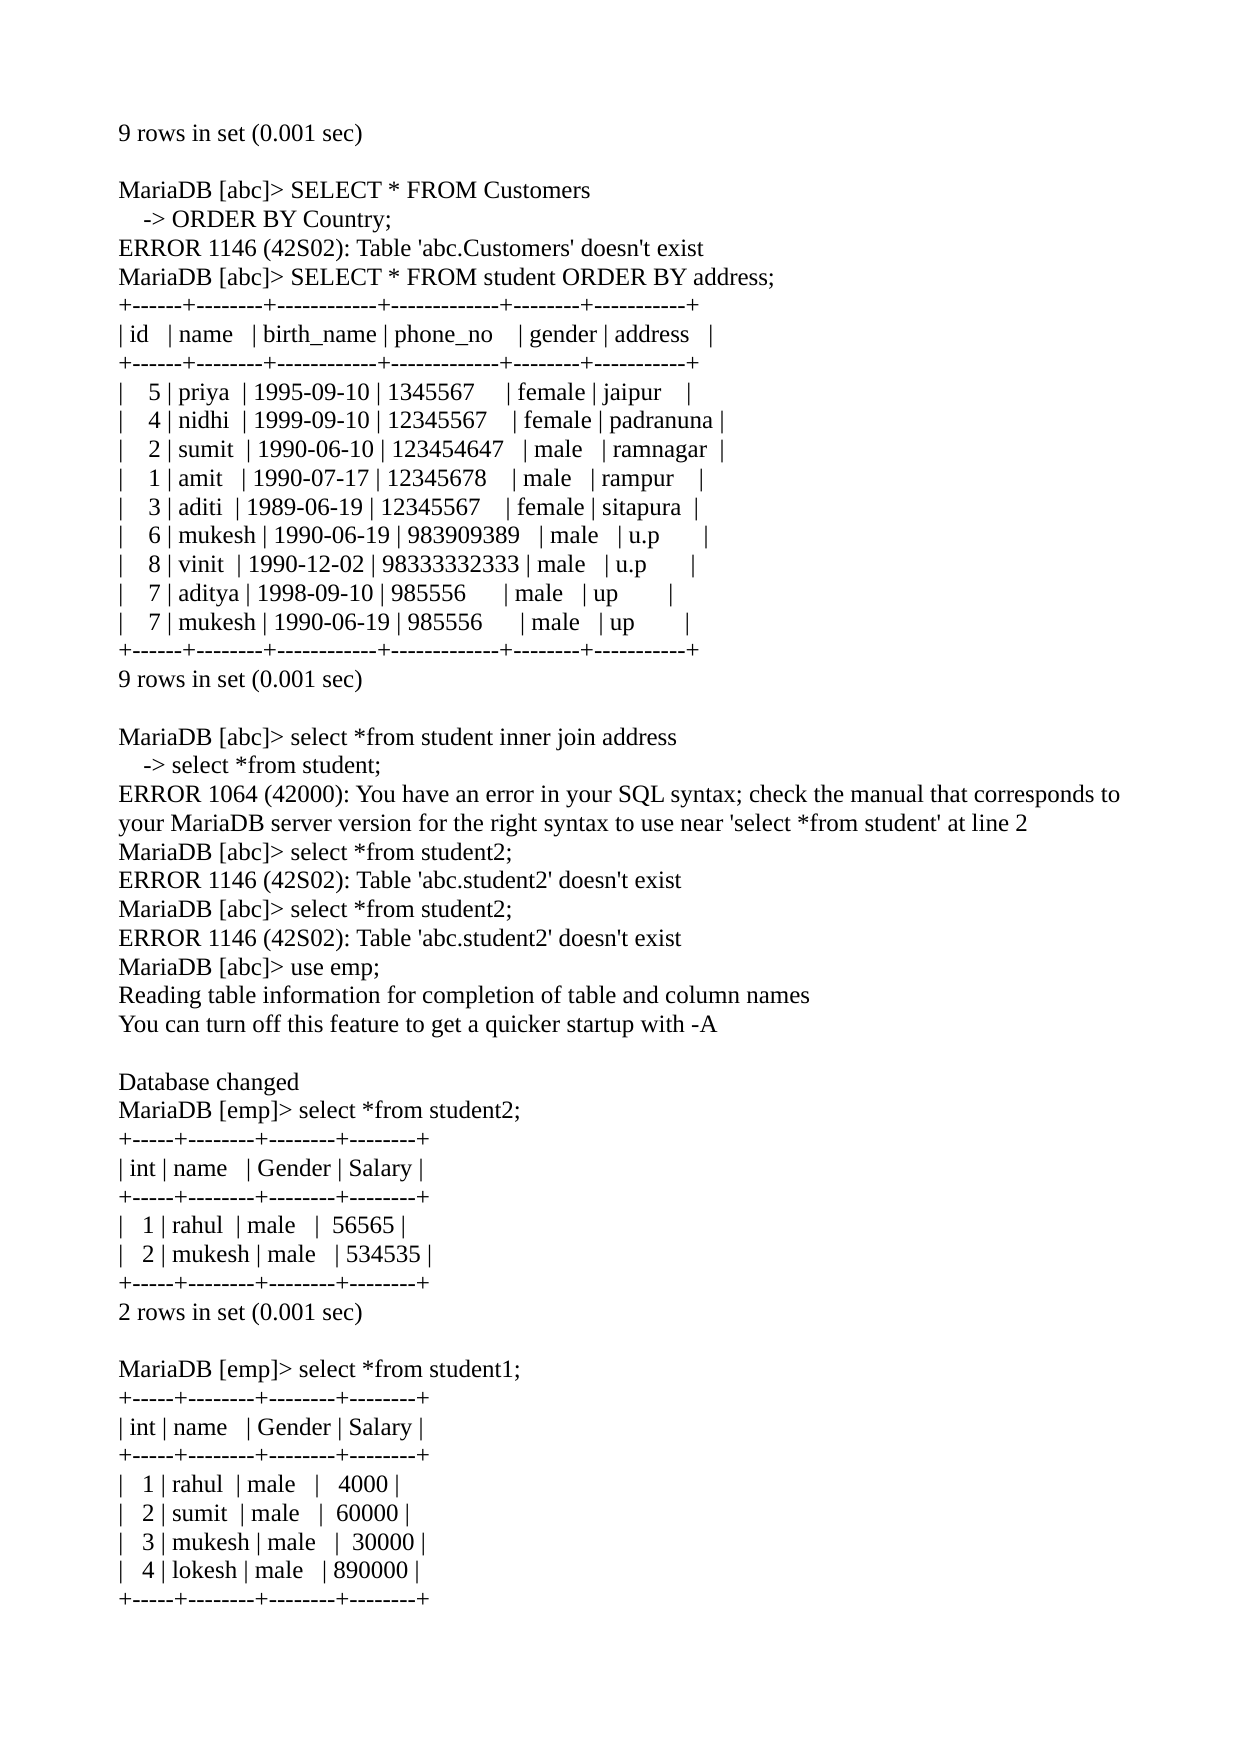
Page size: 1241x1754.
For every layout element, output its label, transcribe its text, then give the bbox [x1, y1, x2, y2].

text You can turn off this feature to get a quicker startup with -A [118, 1009, 1122, 1038]
text Database changed [118, 1067, 1122, 1096]
text MariaDB [emp]> select *from student2; [118, 1096, 1122, 1124]
text +-----+--------+--------+--------+ [118, 1584, 1122, 1613]
text +------+--------+------------+-------------+--------+-----------+ [118, 348, 1122, 377]
text -> select *from student; [118, 751, 1122, 779]
text MariaDB [emp]> select *from student1; [118, 1354, 1122, 1383]
text | 6 | mukesh | 1990-06-19 | 983909389 | male | u.p | [118, 521, 1122, 549]
text 9 rows in set (0.001 sec) [118, 664, 1122, 693]
text Reading table information for completion of table and column names [118, 981, 1122, 1009]
text MariaDB [abc]> use emp; [118, 952, 1122, 981]
text | 2 | mukesh | male | 534535 | [118, 1239, 1122, 1268]
text MariaDB [abc]> SELECT * FROM Customers [118, 176, 1122, 204]
text +-----+--------+--------+--------+ [118, 1441, 1122, 1469]
text | int | name | Gender | Salary | [118, 1153, 1122, 1182]
text MariaDB [abc]> select *from student2; [118, 837, 1122, 866]
text ERROR 1064 (42000): You have an error in your SQL syntax; check the manual that corresponds to your MariaDB server version for the right syntax to use near 'select *from student' at line 2 [118, 779, 1122, 837]
text 2 rows in set (0.001 sec) [118, 1297, 1122, 1326]
text | 2 | sumit | male | 60000 | [118, 1498, 1122, 1527]
text | 7 | mukesh | 1990-06-19 | 985556 | male | up | [118, 607, 1122, 636]
text 9 rows in set (0.001 sec) [118, 118, 1122, 147]
text | id | name | birth_name | phone_no | gender | address | [118, 319, 1122, 348]
text ERROR 1146 (42S02): Table 'abc.student2' doesn't exist [118, 866, 1122, 894]
text +-----+--------+--------+--------+ [118, 1268, 1122, 1297]
text | 3 | mukesh | male | 30000 | [118, 1527, 1122, 1556]
text -> ORDER BY Country; [118, 204, 1122, 233]
text +-----+--------+--------+--------+ [118, 1182, 1122, 1211]
text +-----+--------+--------+--------+ [118, 1124, 1122, 1153]
text | 1 | rahul | male | 56565 | [118, 1211, 1122, 1239]
text +-----+--------+--------+--------+ [118, 1383, 1122, 1412]
text +------+--------+------------+-------------+--------+-----------+ [118, 636, 1122, 664]
text | 8 | vinit | 1990-12-02 | 98333332333 | male | u.p | [118, 549, 1122, 578]
text +------+--------+------------+-------------+--------+-----------+ [118, 291, 1122, 319]
text MariaDB [abc]> SELECT * FROM student ORDER BY address; [118, 262, 1122, 291]
text | 5 | priya | 1995-09-10 | 1345567 | female | jaipur | [118, 377, 1122, 406]
text | 4 | lokesh | male | 890000 | [118, 1556, 1122, 1584]
text | 3 | aditi | 1989-06-19 | 12345567 | female | sitapura | [118, 492, 1122, 521]
text | 4 | nidhi | 1999-09-10 | 12345567 | female | padranuna | [118, 406, 1122, 434]
text ERROR 1146 (42S02): Table 'abc.Customers' doesn't exist [118, 233, 1122, 262]
text MariaDB [abc]> select *from student2; [118, 894, 1122, 923]
text | 7 | aditya | 1998-09-10 | 985556 | male | up | [118, 578, 1122, 607]
text | 1 | rahul | male | 4000 | [118, 1469, 1122, 1498]
text | 1 | amit | 1990-07-17 | 12345678 | male | rampur | [118, 463, 1122, 492]
text ERROR 1146 (42S02): Table 'abc.student2' doesn't exist [118, 923, 1122, 952]
text MariaDB [abc]> select *from student inner join address [118, 722, 1122, 751]
text | int | name | Gender | Salary | [118, 1412, 1122, 1441]
text | 2 | sumit | 1990-06-10 | 123454647 | male | ramnagar | [118, 434, 1122, 463]
